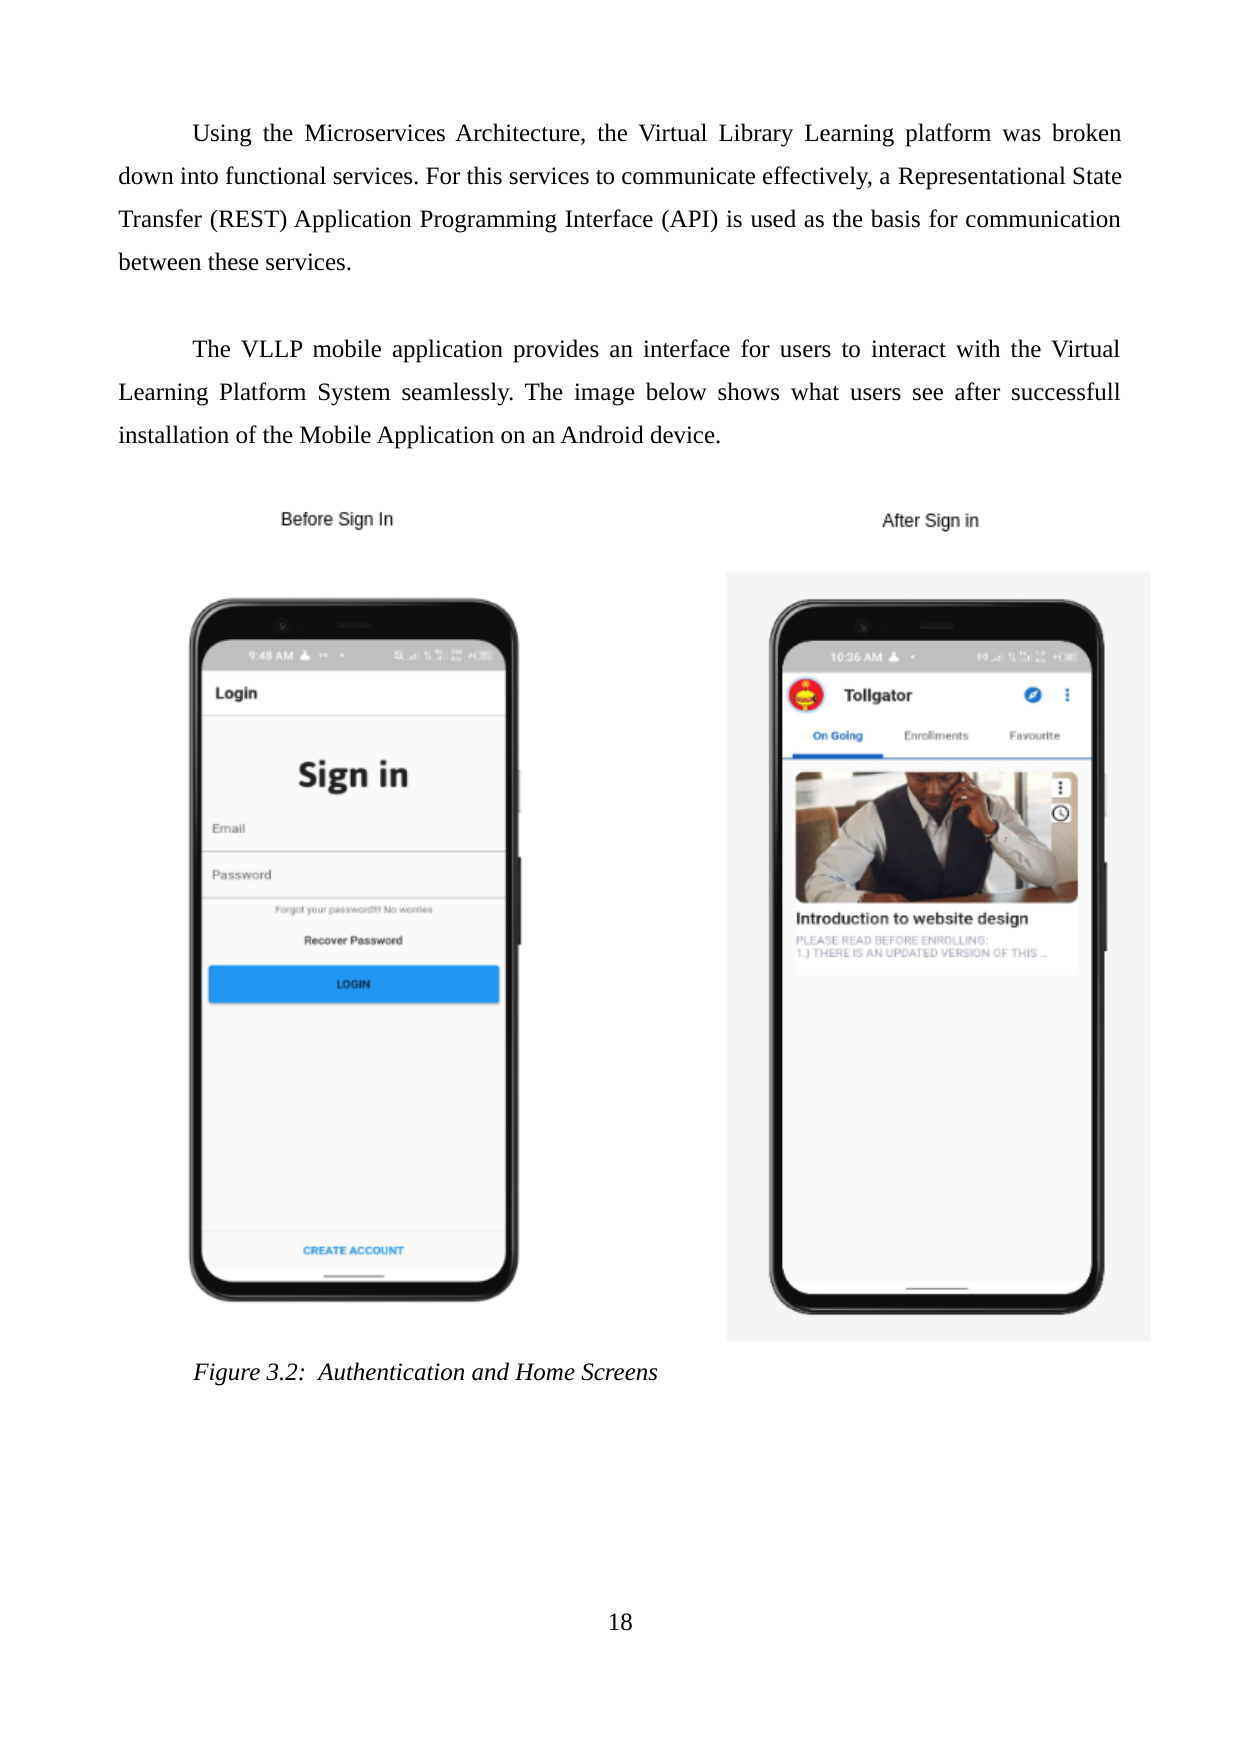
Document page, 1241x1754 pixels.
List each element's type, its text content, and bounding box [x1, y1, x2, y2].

text Figure 3.2: Authentication and Home Screens [118, 519, 1122, 1386]
picture [147, 506, 1152, 1343]
text Using the Microservices Architecture, the Virtual Library Learning platform was broken down into functional services. For this services to communicate effectively, a Representational State Transfer (REST) Application Programming Interface (API) is used as the basis for communication between these services. [118, 118, 1122, 276]
text The VLLP mobile application provides an interface for users to interact with the Virtual Learning Platform System seamlessly. The image below shows what users see after successfull installation of the Mobile Application on an Android device. [118, 334, 1122, 449]
